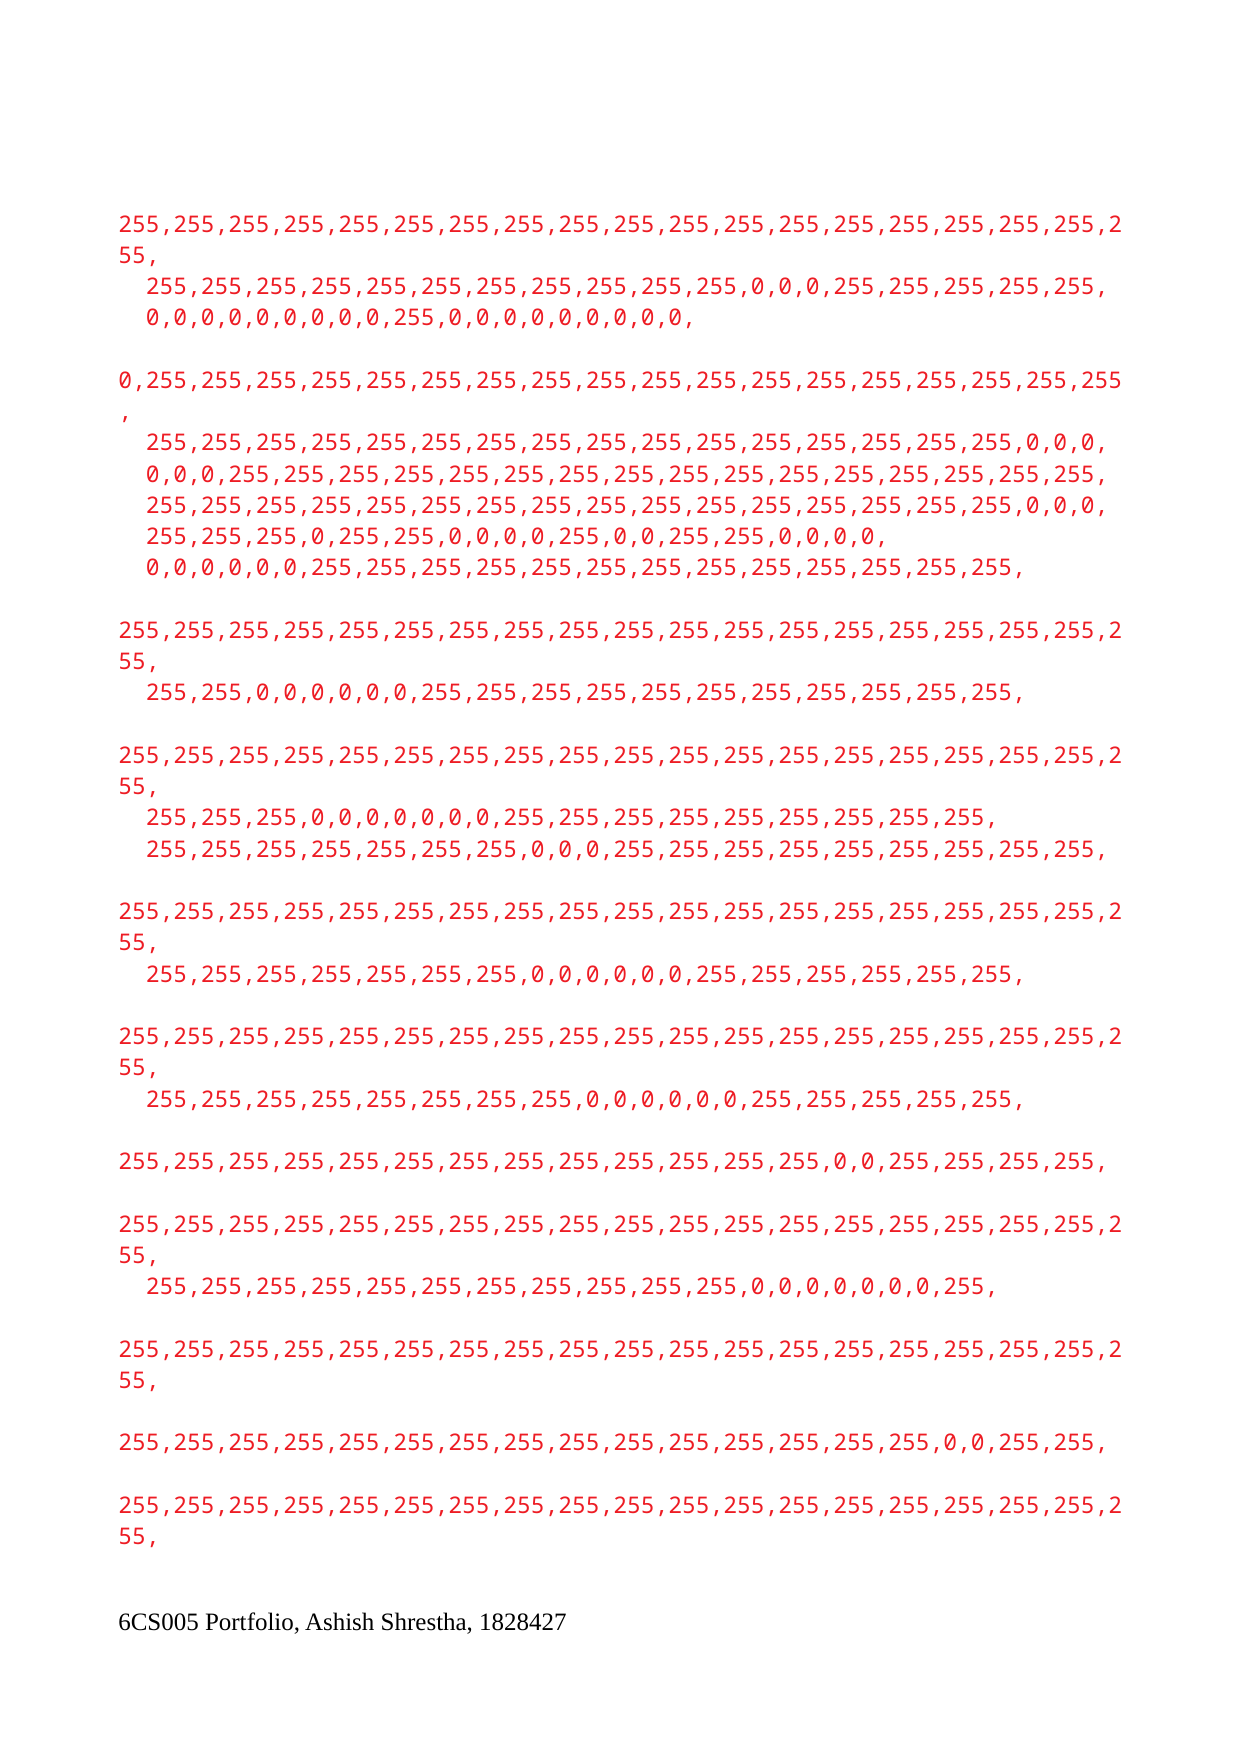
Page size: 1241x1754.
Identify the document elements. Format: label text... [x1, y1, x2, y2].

text 255,255,255,255,255,255,255,255,255,255,255,255,255,255,255,0,0,255,255, [118, 1395, 1122, 1458]
text 0,0,0,0,0,0,0,0,0,255,0,0,0,0,0,0,0,0,0, [118, 301, 1122, 333]
text 255,255,255,255,255,255,255,255,255,255,255,255,255,255,255,255,255,255,255, [118, 1458, 1122, 1551]
text 0,255,255,255,255,255,255,255,255,255,255,255,255,255,255,255,255,255,255, [118, 333, 1122, 426]
text 255,255,255,255,255,255,255,255,255,255,255,255,255,255,255,255,255,255,255, [118, 1176, 1122, 1270]
text 255,255,255,255,255,255,255,255,255,255,255,255,255,255,255,255,255,255,255, [118, 708, 1122, 801]
text 255,255,255,255,255,255,255,255,255,255,255,0,0,0,255,255,255,255,255, [118, 270, 1122, 301]
text 255,255,255,255,255,255,255,255,255,255,255,255,255,255,255,255,0,0,0, [118, 426, 1122, 458]
text 255,255,255,255,255,255,255,255,255,255,255,255,255,255,255,255,255,255,255, [118, 989, 1122, 1083]
text 255,255,255,0,0,0,0,0,0,0,255,255,255,255,255,255,255,255,255, [118, 801, 1122, 833]
text 0,0,0,0,0,0,255,255,255,255,255,255,255,255,255,255,255,255,255, [118, 551, 1122, 583]
text 255,255,255,255,255,255,255,255,255,255,255,255,255,0,0,255,255,255,255, [118, 1114, 1122, 1176]
text 255,255,255,255,255,255,255,0,0,0,0,0,0,255,255,255,255,255,255, [118, 958, 1122, 989]
text 255,255,255,255,255,255,255,255,255,255,255,255,255,255,255,255,0,0,0, [118, 489, 1122, 520]
text 255,255,255,255,255,255,255,255,255,255,255,0,0,0,0,0,0,0,255, [118, 1270, 1122, 1301]
text 255,255,255,255,255,255,255,255,0,0,0,0,0,0,255,255,255,255,255, [118, 1083, 1122, 1114]
text 0,0,0,255,255,255,255,255,255,255,255,255,255,255,255,255,255,255,255, [118, 458, 1122, 489]
text 255,255,255,255,255,255,255,255,255,255,255,255,255,255,255,255,255,255,255, [118, 176, 1122, 270]
text 255,255,255,255,255,255,255,255,255,255,255,255,255,255,255,255,255,255,255, [118, 864, 1122, 958]
text 255,255,255,0,255,255,0,0,0,0,255,0,0,255,255,0,0,0,0, [118, 520, 1122, 551]
text 255,255,255,255,255,255,255,0,0,0,255,255,255,255,255,255,255,255,255, [118, 833, 1122, 864]
text 255,255,0,0,0,0,0,0,255,255,255,255,255,255,255,255,255,255,255, [118, 676, 1122, 708]
text 255,255,255,255,255,255,255,255,255,255,255,255,255,255,255,255,255,255,255, [118, 583, 1122, 676]
text 255,255,255,255,255,255,255,255,255,255,255,255,255,255,255,255,255,255,255, [118, 1301, 1122, 1395]
